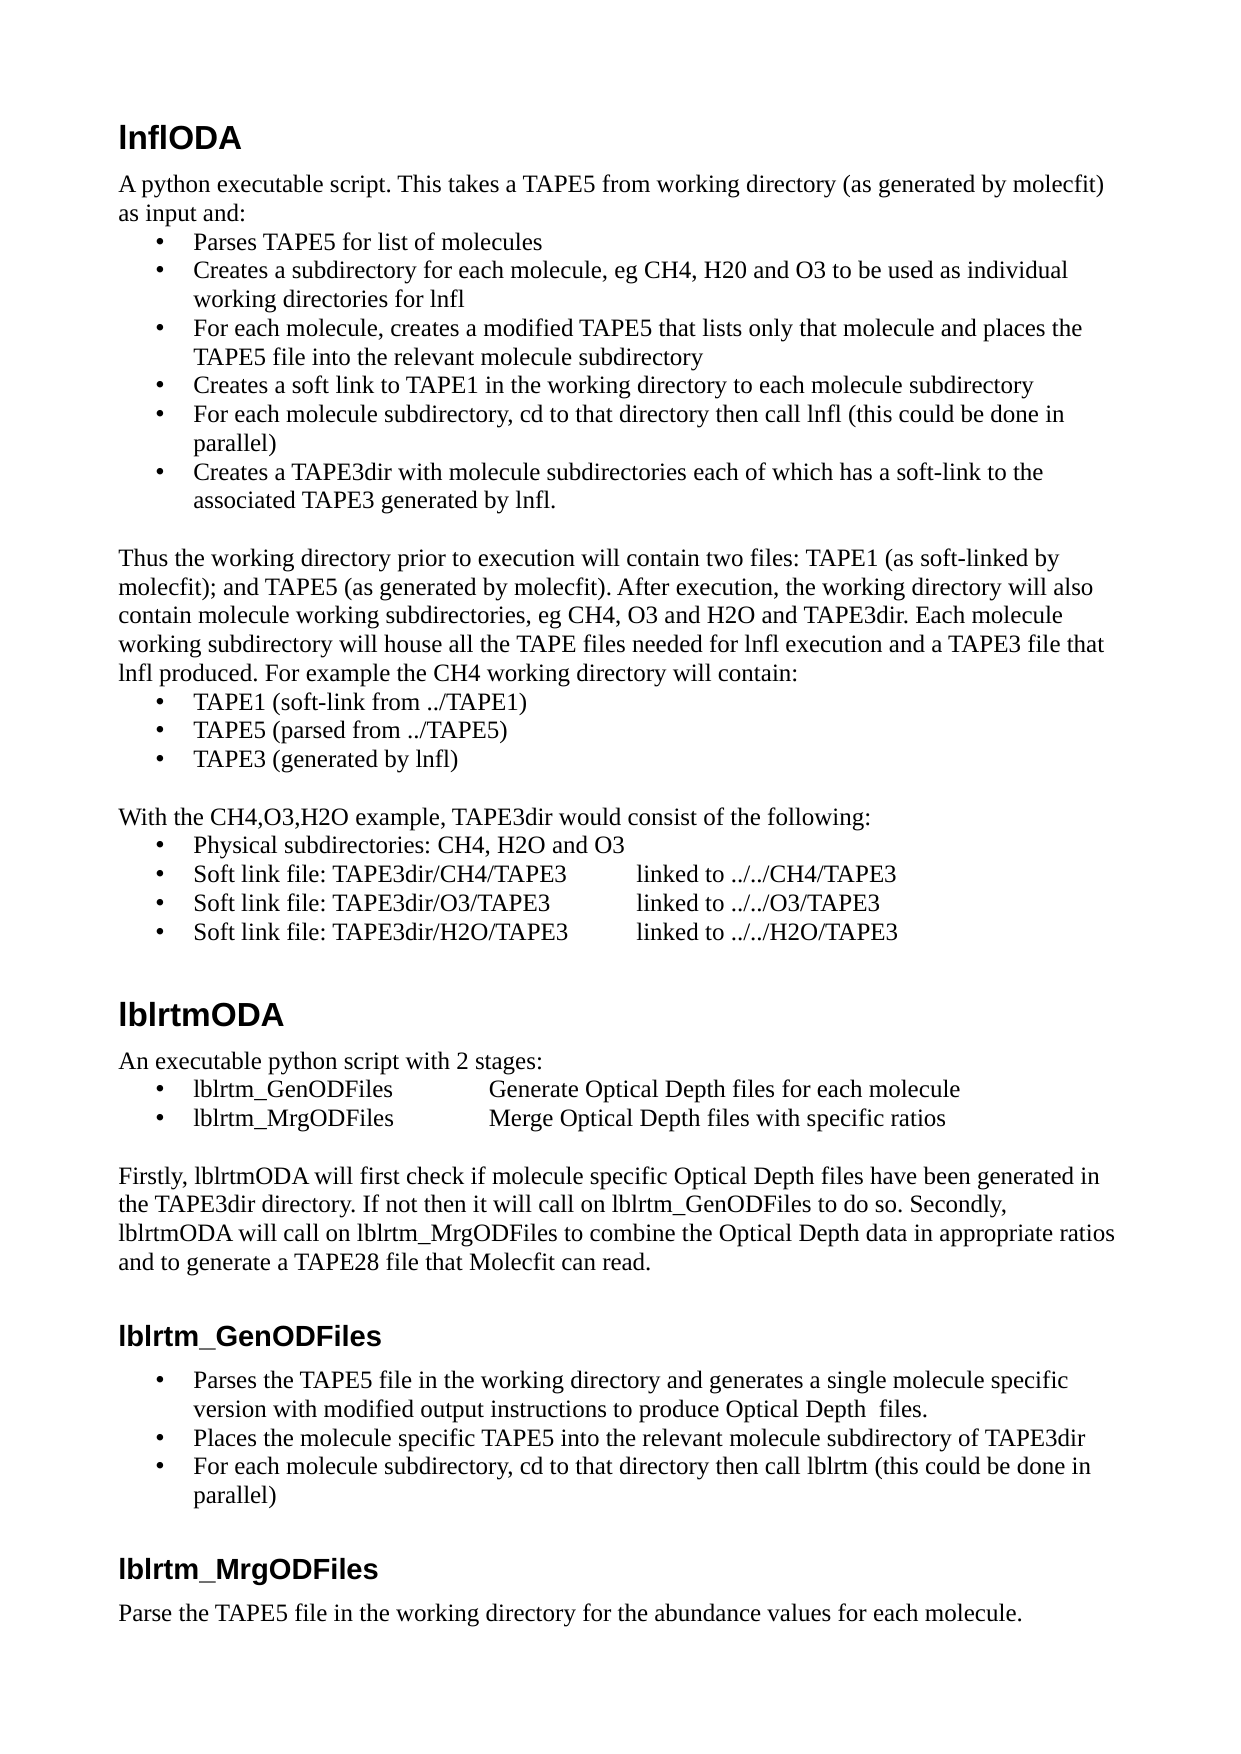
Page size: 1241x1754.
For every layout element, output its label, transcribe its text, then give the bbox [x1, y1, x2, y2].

list For each molecule subdirectory, cd to that directory then call lnfl (this could be done in parallel) [156, 399, 1122, 457]
list TAPE1 (soft-link from ../TAPE1) [156, 687, 1122, 715]
list TAPE5 (parsed from ../TAPE5) [156, 715, 1122, 744]
list Creates a subdirectory for each molecule, eg CH4, H20 and O3 to be used as individual working directories for lnfl [156, 255, 1122, 313]
list Parses TAPE5 for list of molecules [156, 227, 1122, 255]
text Thus the working directory prior to execution will contain two files: TAPE1 (as soft-linked by molecfit); and TAPE5 (as generated by molecfit). After execution, the working directory will also contain molecule working subdirectories, eg CH4, O3 and H2O and TAPE3dir. Each molecule working subdirectory will house all the TAPE files needed for lnfl execution and a TAPE3 file that lnfl produced. For example the CH4 working directory will contain: [118, 543, 1122, 687]
list TAPE3 (generated by lnfl) [156, 744, 1122, 773]
list Places the molecule specific TAPE5 into the relevant molecule subdirectory of TAPE3dir [156, 1423, 1122, 1451]
list Physical subdirectories: CH4, H2O and O3 [156, 830, 1122, 859]
list Soft link file: TAPE3dir/O3/TAPE3 linked to ../../O3/TAPE3 [156, 888, 1122, 917]
list lblrtm_MrgODFiles Merge Optical Depth files with specific ratios [156, 1103, 1122, 1132]
subtitle lnflODA [118, 118, 1122, 157]
text Parse the TAPE5 file in the working directory for the abundance values for each molecule. [118, 1598, 1122, 1627]
text An executable python script with 2 stages: [118, 1046, 1122, 1074]
list lblrtm_GenODFiles Generate Optical Depth files for each molecule [156, 1074, 1122, 1103]
list Creates a TAPE3dir with molecule subdirectories each of which has a soft-link to the associated TAPE3 generated by lnfl. [156, 457, 1122, 514]
list Parses the TAPE5 file in the working directory and generates a single molecule specific version with modified output instructions to produce Optical Depth files. [156, 1365, 1122, 1423]
text A python executable script. This takes a TAPE5 from working directory (as generated by molecfit) as input and: [118, 169, 1122, 227]
subtitle lblrtmODA [118, 995, 1122, 1033]
list For each molecule subdirectory, cd to that directory then call lblrtm (this could be done in parallel) [156, 1451, 1122, 1509]
subtitle lblrtm_GenODFiles [118, 1319, 1122, 1353]
list Soft link file: TAPE3dir/H2O/TAPE3 linked to ../../H2O/TAPE3 [156, 917, 1122, 945]
subtitle lblrtm_MrgODFiles [118, 1552, 1122, 1586]
list For each molecule, creates a modified TAPE5 that lists only that molecule and places the TAPE5 file into the relevant molecule subdirectory [156, 313, 1122, 370]
list Soft link file: TAPE3dir/CH4/TAPE3 linked to ../../CH4/TAPE3 [156, 859, 1122, 888]
text Firstly, lblrtmODA will first check if molecule specific Optical Depth files have been generated in the TAPE3dir directory. If not then it will call on lblrtm_GenODFiles to do so. Secondly, lblrtmODA will call on lblrtm_MrgODFiles to combine the Optical Depth data in appropriate ratios and to generate a TAPE28 file that Molecfit can read. [118, 1161, 1122, 1276]
text With the CH4,O3,H2O example, TAPE3dir would consist of the following: [118, 802, 1122, 830]
list Creates a soft link to TAPE1 in the working directory to each molecule subdirectory [156, 370, 1122, 399]
